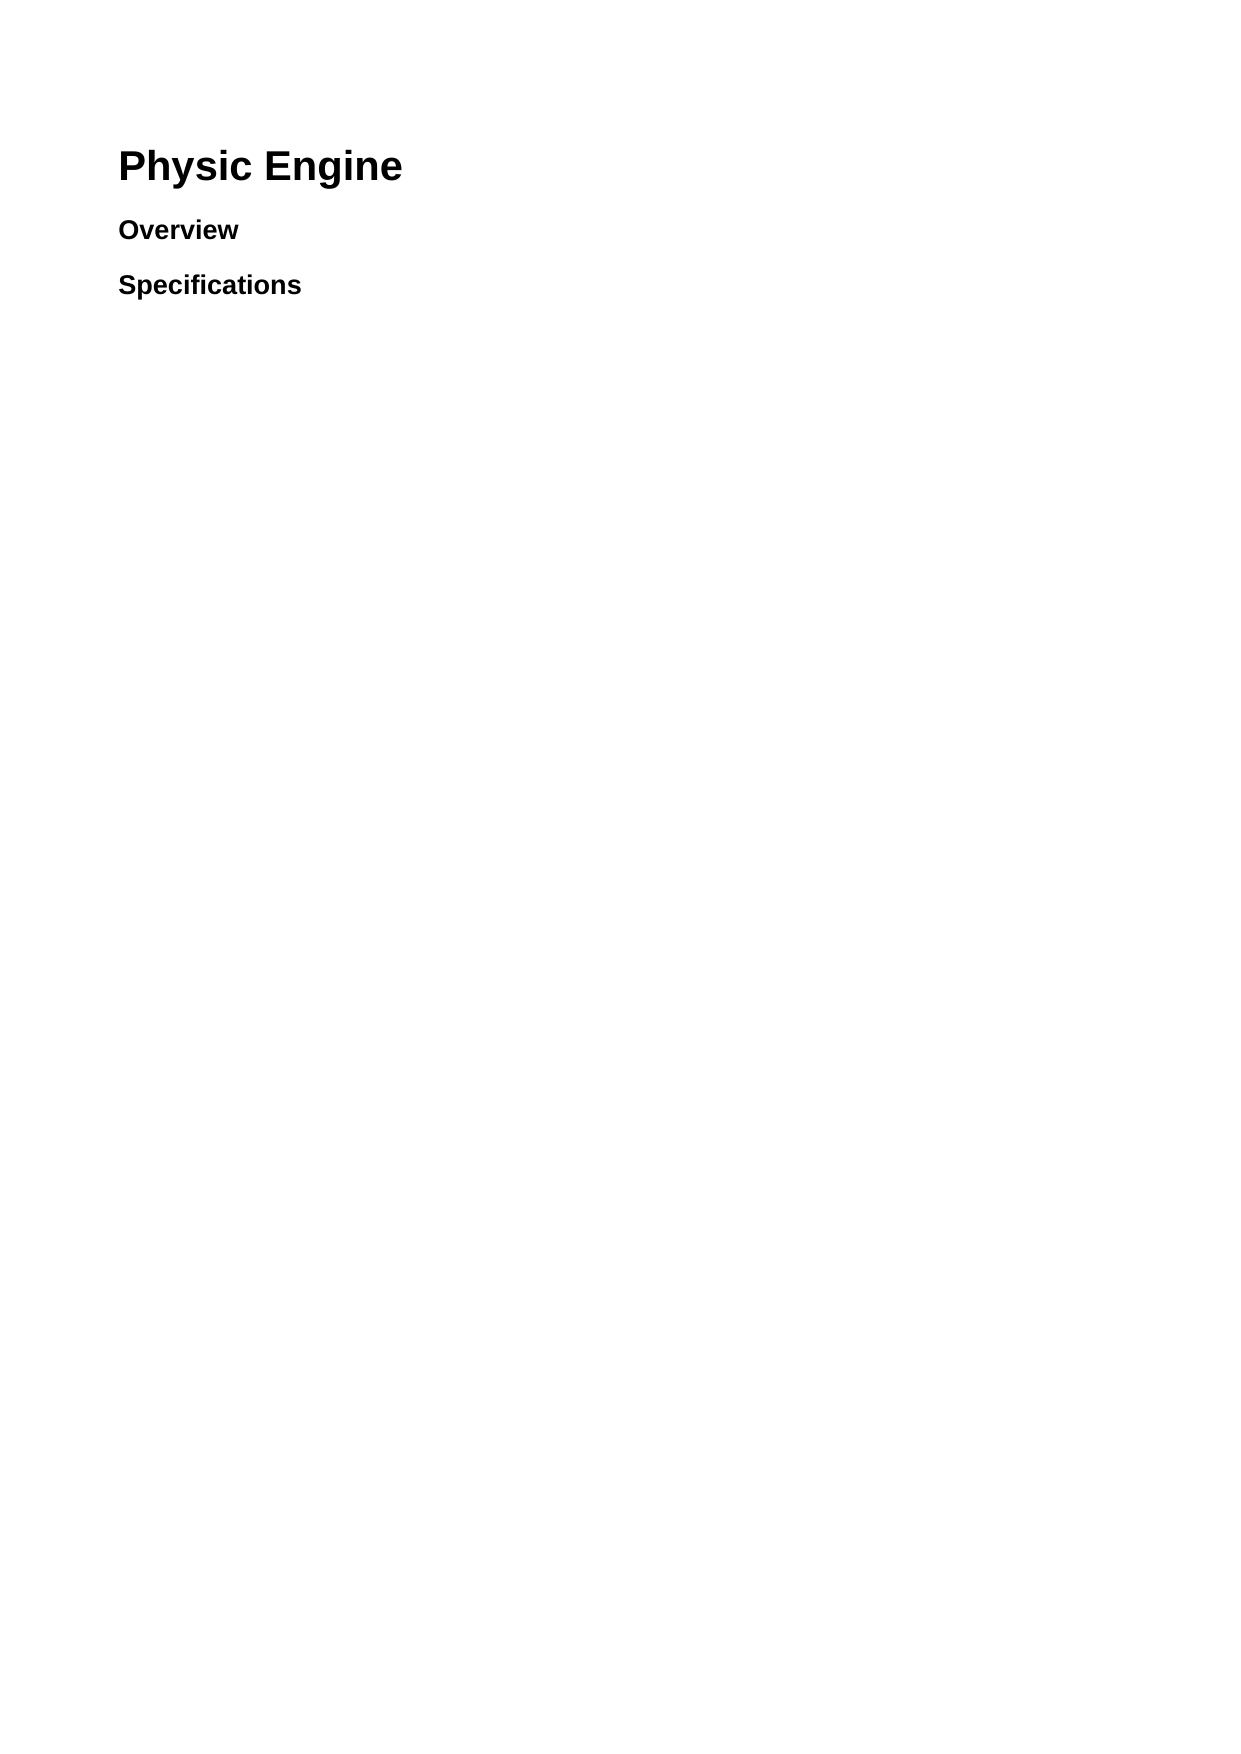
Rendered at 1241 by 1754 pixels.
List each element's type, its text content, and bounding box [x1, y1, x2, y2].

subtitle Overview [118, 215, 1122, 245]
subtitle Specifications [118, 270, 1122, 300]
subtitle Physic Engine [118, 143, 1122, 190]
